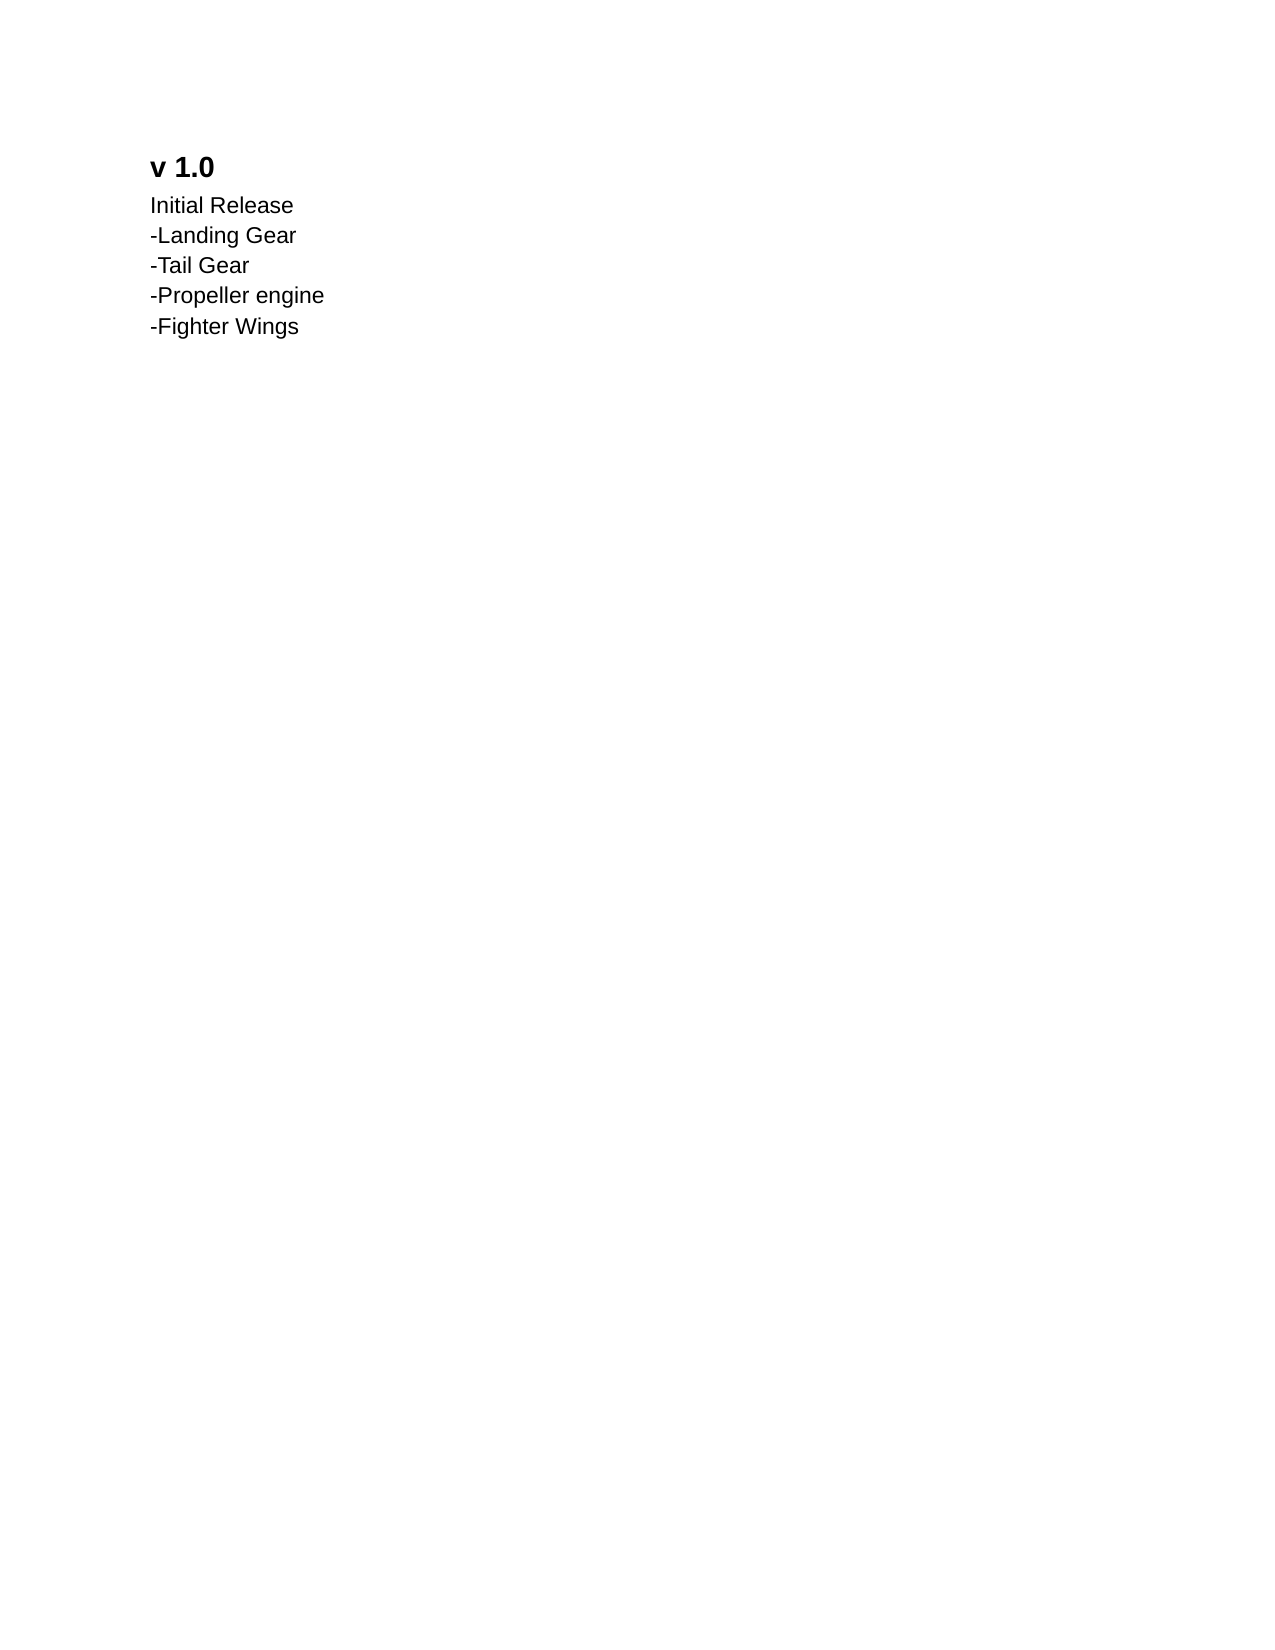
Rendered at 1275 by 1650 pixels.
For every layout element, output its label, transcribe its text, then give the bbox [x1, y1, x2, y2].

text Initial Release [150, 192, 1125, 218]
text -Propeller engine [150, 282, 1125, 309]
text -Fighter Wings [150, 313, 1125, 339]
text -Landing Gear [150, 222, 1125, 248]
text -Tail Gear [150, 252, 1125, 279]
subtitle v 1.0 [150, 150, 1125, 183]
